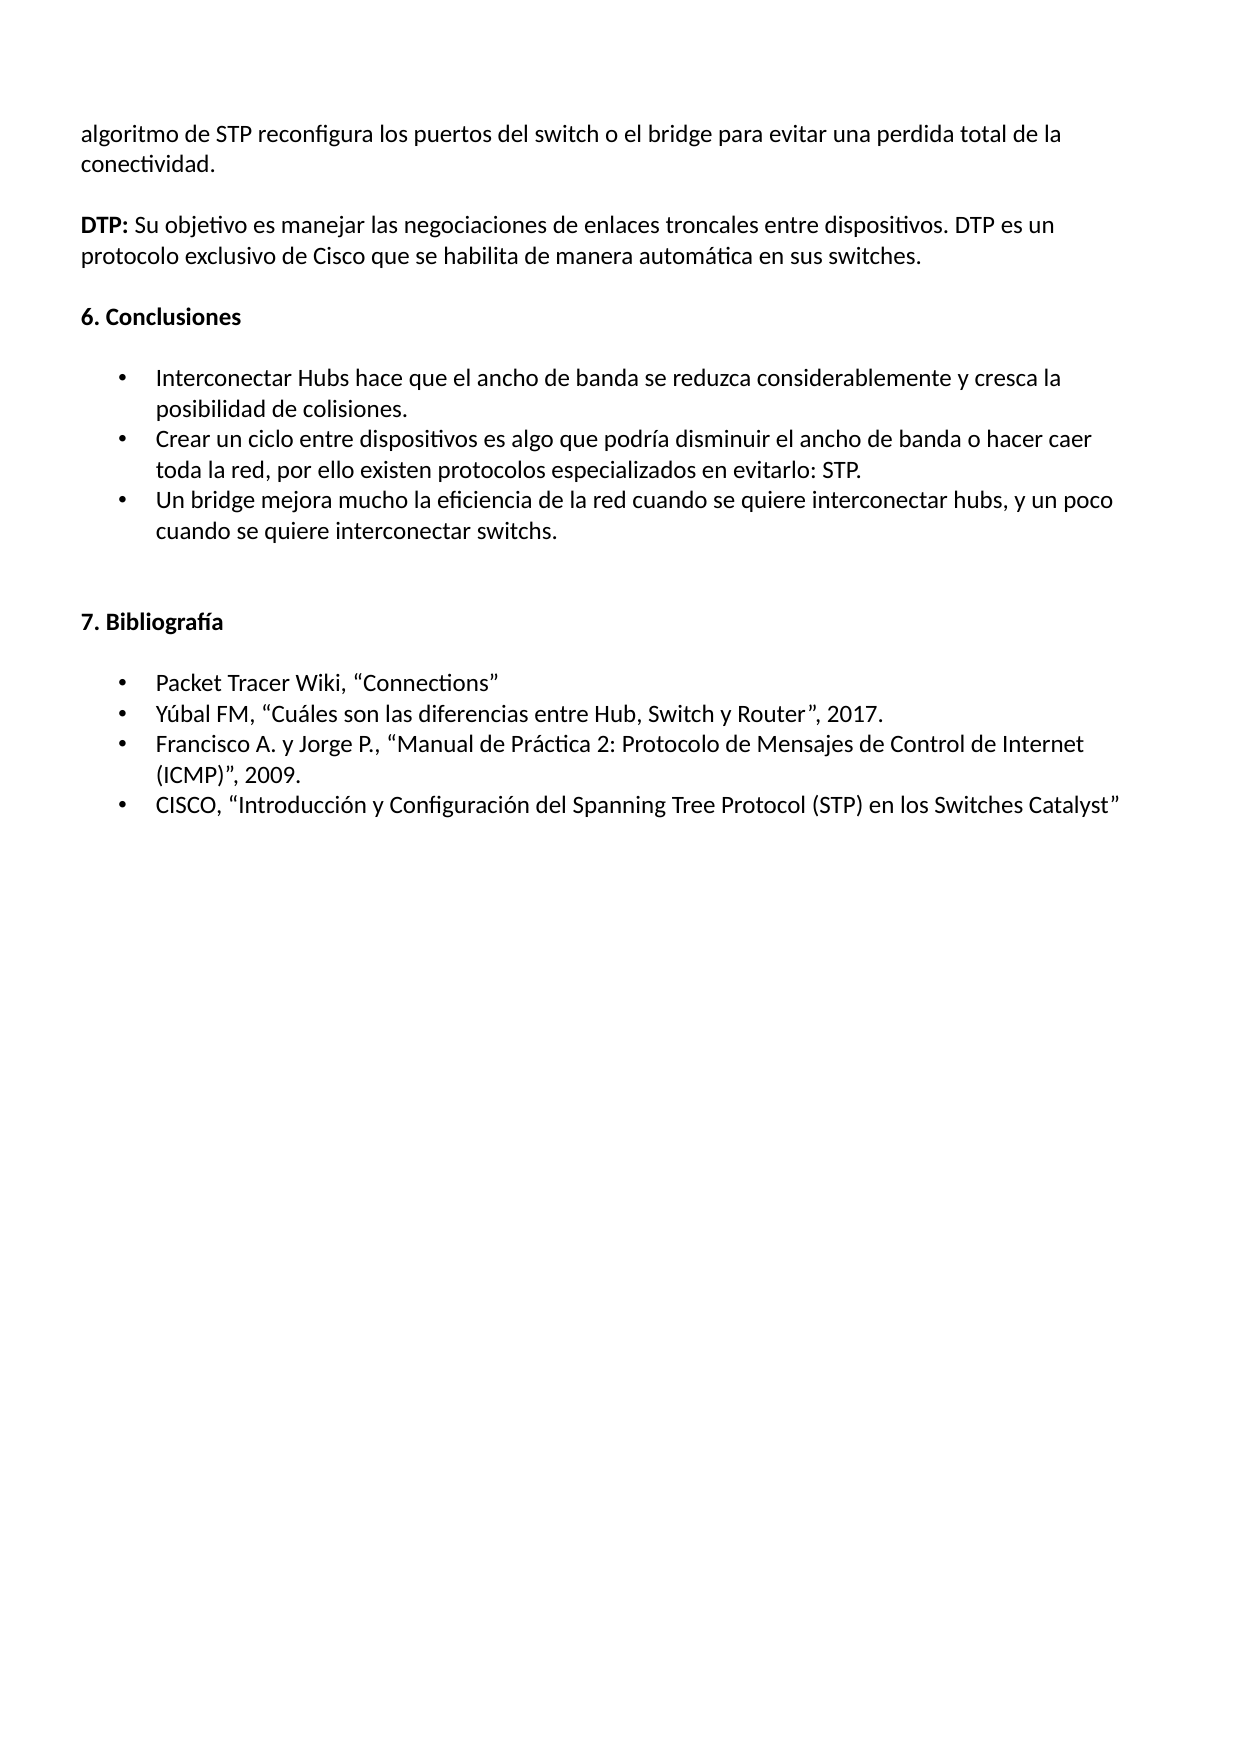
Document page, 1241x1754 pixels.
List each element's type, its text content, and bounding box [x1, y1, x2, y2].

list Crear un ciclo entre dispositivos es algo que podría disminuir el ancho de banda o hacer caer toda la red, por ello existen protocolos especializados en evitarlo: STP. [118, 423, 1122, 484]
list Packet Tracer Wiki, “Connections” [118, 667, 1122, 698]
list 6. Conclusiones [81, 301, 1122, 332]
list Un bridge mejora mucho la eficiencia de la red cuando se quiere interconectar hubs, y un poco cuando se quiere interconectar switchs. [118, 484, 1122, 545]
list algoritmo de STP reconfigura los puertos del switch o el bridge para evitar una perdida total de la conectividad. [81, 118, 1122, 179]
list Francisco A. y Jorge P., “Manual de Práctica 2: Protocolo de Mensajes de Control de Internet (ICMP)”, 2009. [118, 728, 1122, 789]
list 7. Bibliografía [81, 606, 1122, 637]
list Interconectar Hubs hace que el ancho de banda se reduzca considerablemente y cresca la posibilidad de colisiones. [118, 362, 1122, 423]
list DTP: Su objetivo es manejar las negociaciones de enlaces troncales entre dispositivos. DTP es un protocolo exclusivo de Cisco que se habilita de manera automática en sus switches. [81, 210, 1122, 271]
list CISCO, “Introducción y Configuración del Spanning Tree Protocol (STP) en los Switches Catalyst” [118, 789, 1122, 820]
list Yúbal FM, “Cuáles son las diferencias entre Hub, Switch y Router”, 2017. [118, 698, 1122, 728]
